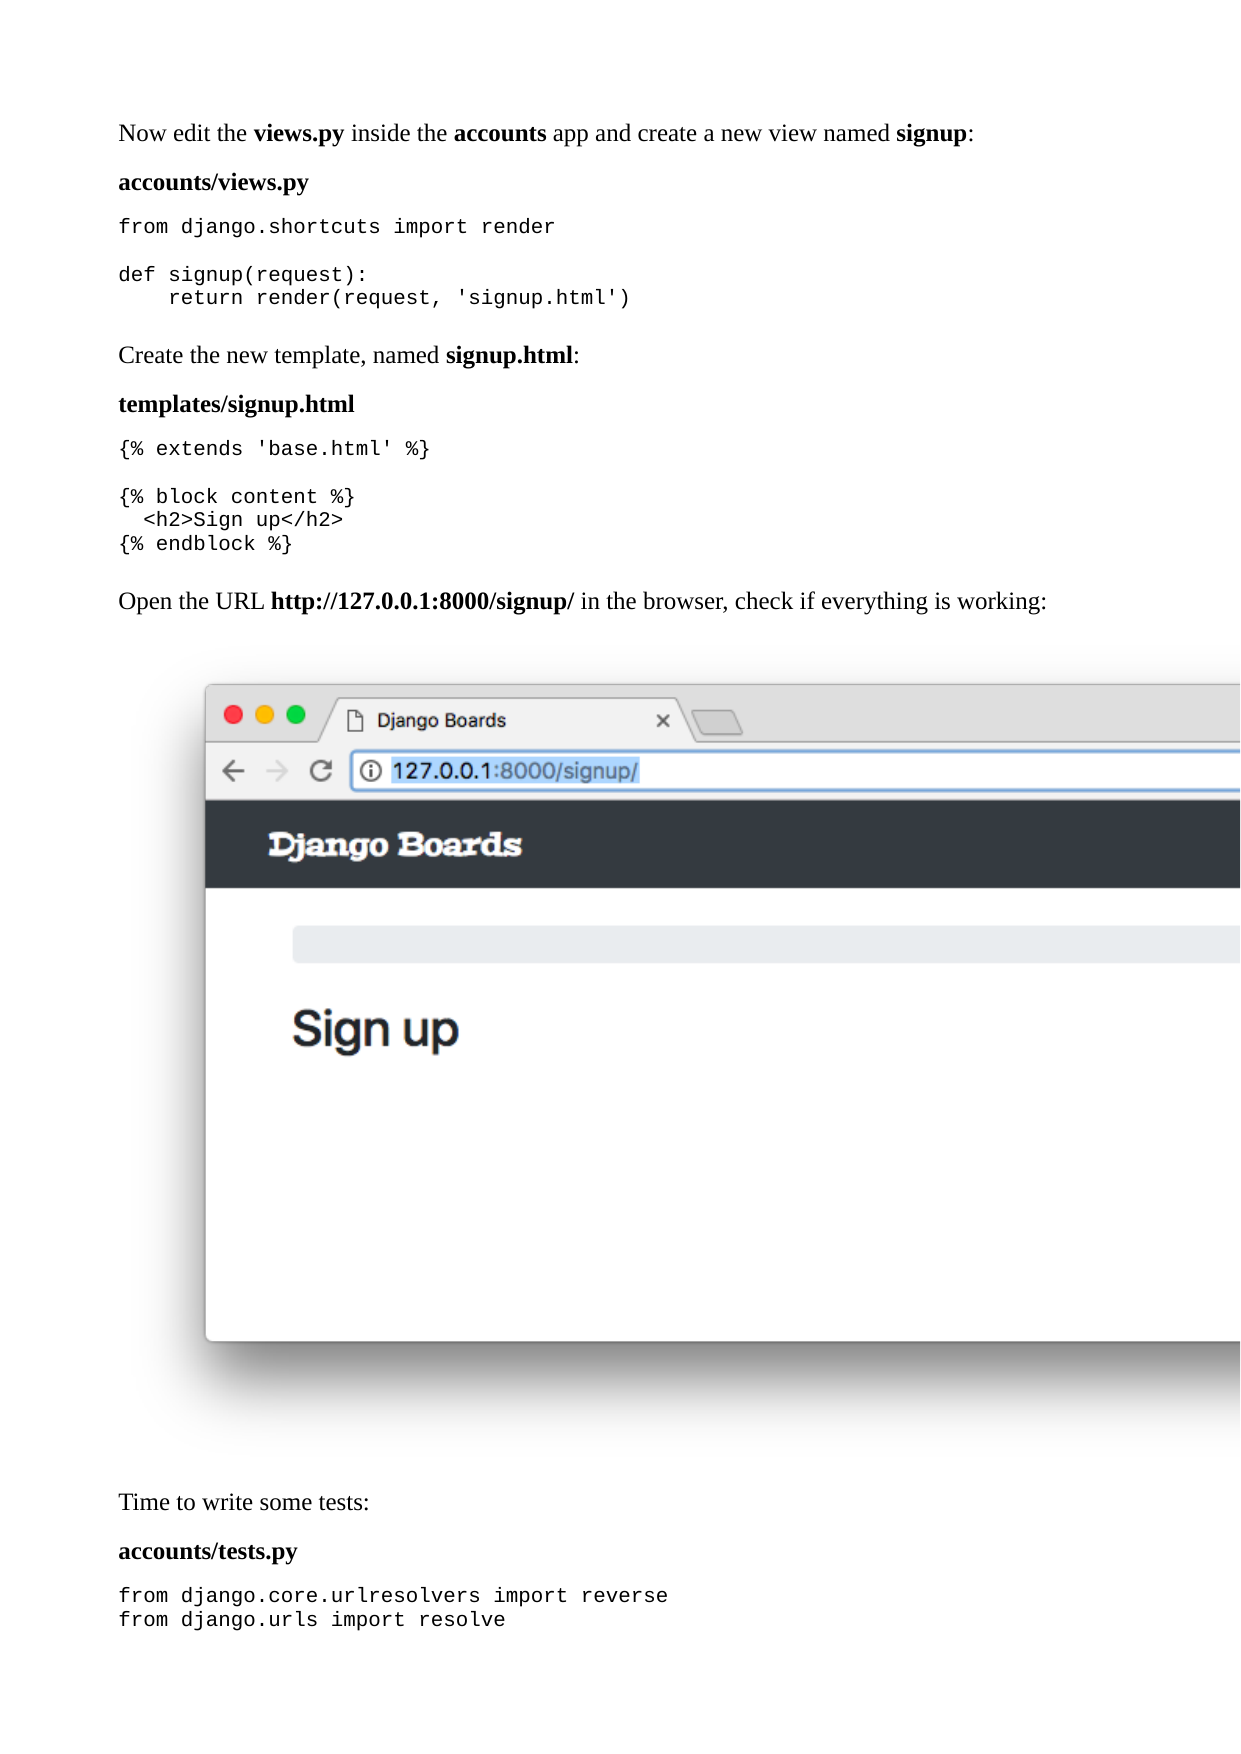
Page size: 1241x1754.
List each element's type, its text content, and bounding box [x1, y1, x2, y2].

text <h2>Sign up</h2> [118, 509, 1122, 533]
picture [118, 635, 1241, 1467]
text accounts/views.py [118, 167, 1122, 196]
text Time to write some tests: [118, 1487, 1122, 1516]
text Create the new template, named signup.html: [118, 340, 1122, 369]
text def signup(request): [118, 263, 1122, 287]
text from django.core.urlresolvers import reverse [118, 1585, 1122, 1608]
text return render(request, 'signup.html') [118, 287, 1122, 311]
text from django.shortcuts import render [118, 216, 1122, 240]
text {% endblock %} [118, 533, 1122, 557]
text {% extends 'base.html' %} [118, 438, 1122, 462]
text templates/signup.html [118, 389, 1122, 418]
text accounts/tests.py [118, 1536, 1122, 1564]
text {% block content %} [118, 486, 1122, 509]
text from django.urls import resolve [118, 1608, 1122, 1632]
text Now edit the views.py inside the accounts app and create a new view named signup: [118, 118, 1122, 147]
text Open the URL http://127.0.0.1:8000/signup/ in the browser, check if everything is working: [118, 586, 1122, 615]
